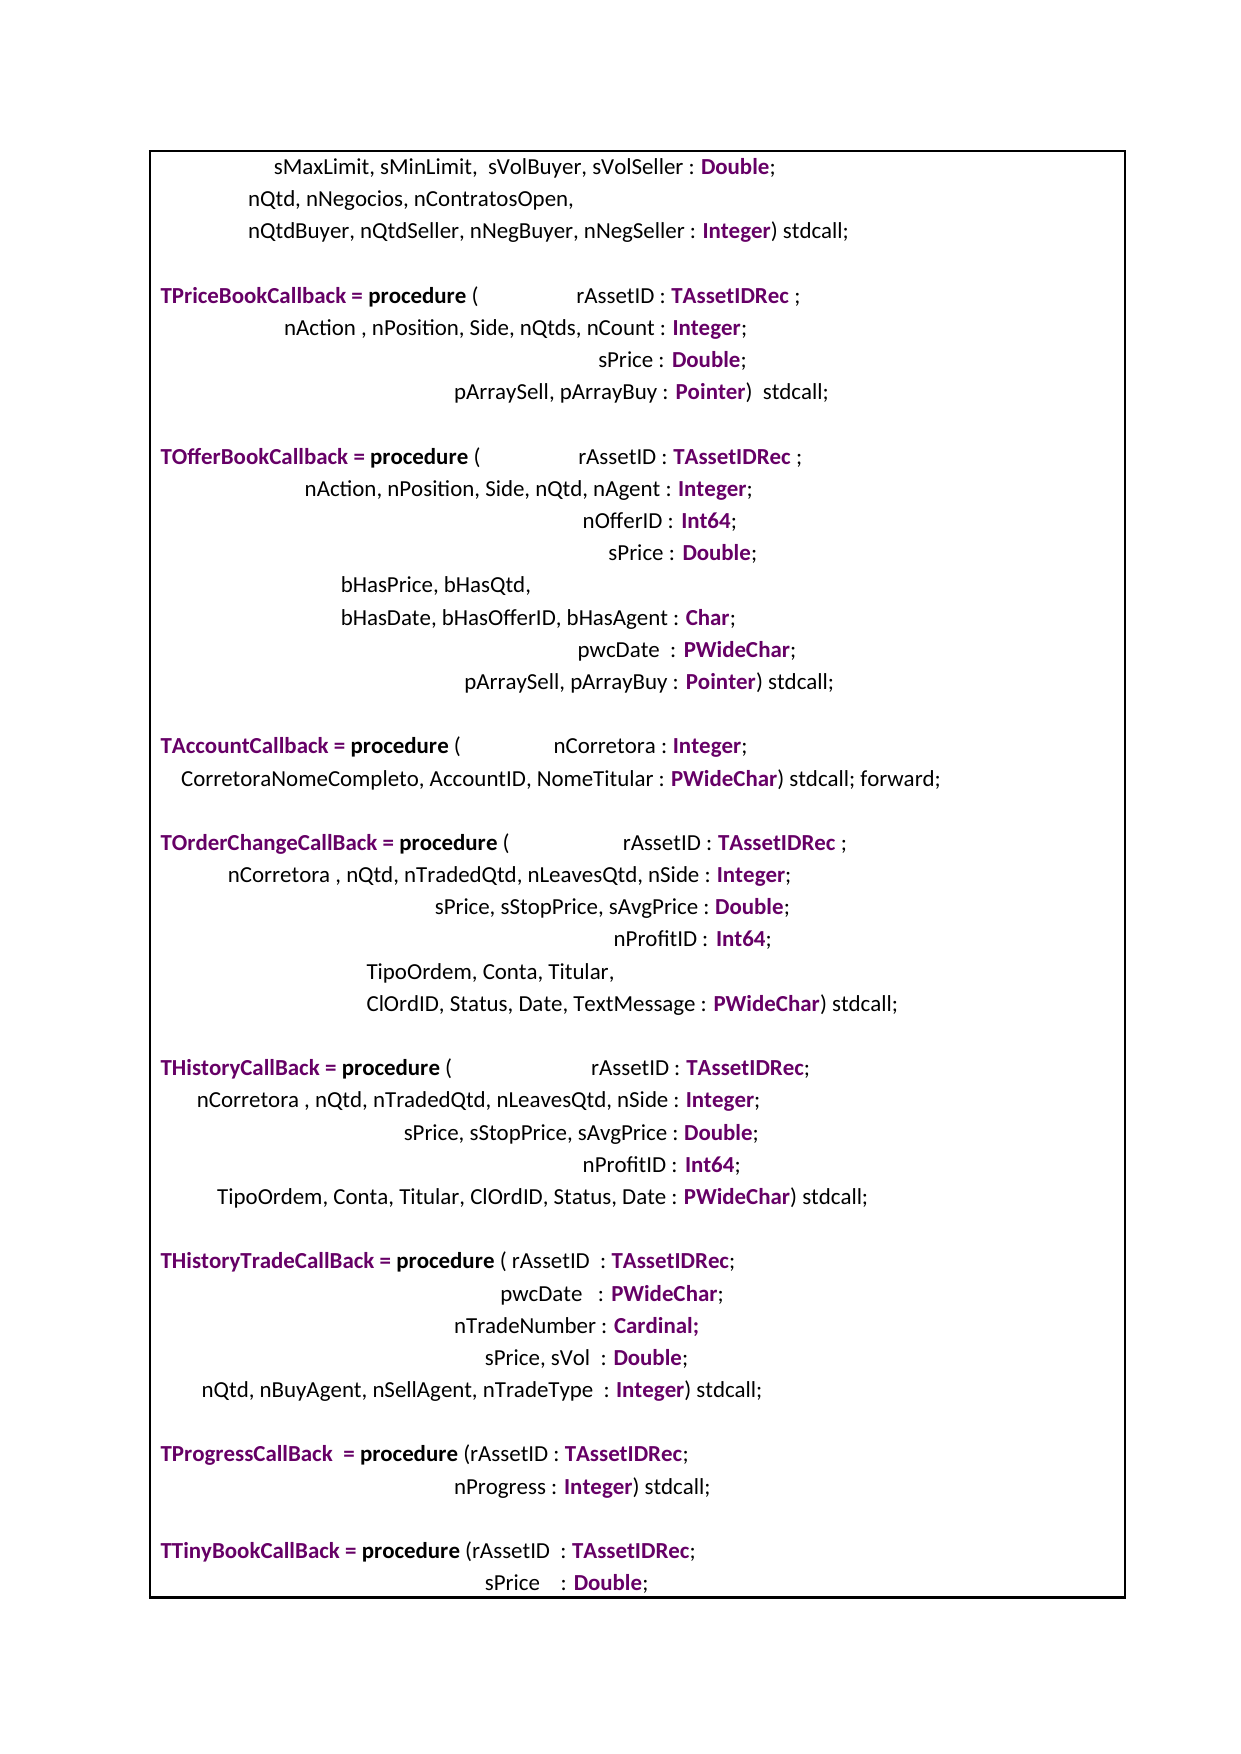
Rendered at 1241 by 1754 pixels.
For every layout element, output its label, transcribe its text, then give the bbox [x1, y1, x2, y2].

table_header sMaxLimit, sMinLimit, sVolBuyer, sVolSeller : Double; nQtd, nNegocios, nContratosOpen, nQtdBuyer, nQtdSeller, nNegBuyer, nNegSeller : Integer) stdcall; TPriceBookCallback = procedure ( rAssetID : TAssetIDRec ; nAction , nPosition, Side, nQtds, nCount : Integer; sPrice : Double; pArraySell, pArrayBuy : Pointer) stdcall; TOfferBookCallback = procedure ( rAssetID : TAssetIDRec ; nAction, nPosition, Side, nQtd, nAgent : Integer; nOfferID : Int64; sPrice : Double; bHasPrice, bHasQtd, bHasDate, bHasOfferID, bHasAgent : Char; pwcDate : PWideChar; pArraySell, pArrayBuy : Pointer) stdcall; TAccountCallback = procedure ( nCorretora : Integer; CorretoraNomeCompleto, AccountID, NomeTitular : PWideChar) stdcall; forward; TOrderChangeCallBack = procedure ( rAssetID : TAssetIDRec ; nCorretora , nQtd, nTradedQtd, nLeavesQtd, nSide : Integer; sPrice, sStopPrice, sAvgPrice : Double; nProfitID : Int64; TipoOrdem, Conta, Titular, ClOrdID, Status, Date, TextMessage : PWideChar) stdcall; THistoryCallBack = procedure ( rAssetID : TAssetIDRec; nCorretora , nQtd, nTradedQtd, nLeavesQtd, nSide : Integer; sPrice, sStopPrice, sAvgPrice : Double; nProfitID : Int64; TipoOrdem, Conta, Titular, ClOrdID, Status, Date : PWideChar) stdcall; THistoryTradeCallBack = procedure ( rAssetID : TAssetIDRec; pwcDate : PWideChar; nTradeNumber : Cardinal; sPrice, sVol : Double; nQtd, nBuyAgent, nSellAgent, nTradeType : Integer) stdcall; TProgressCallBack = procedure (rAssetID : TAssetIDRec; nProgress : Integer) stdcall; TTinyBookCallBack = procedure (rAssetID : TAssetIDRec; sPrice : Double; [151, 152, 1124, 1596]
